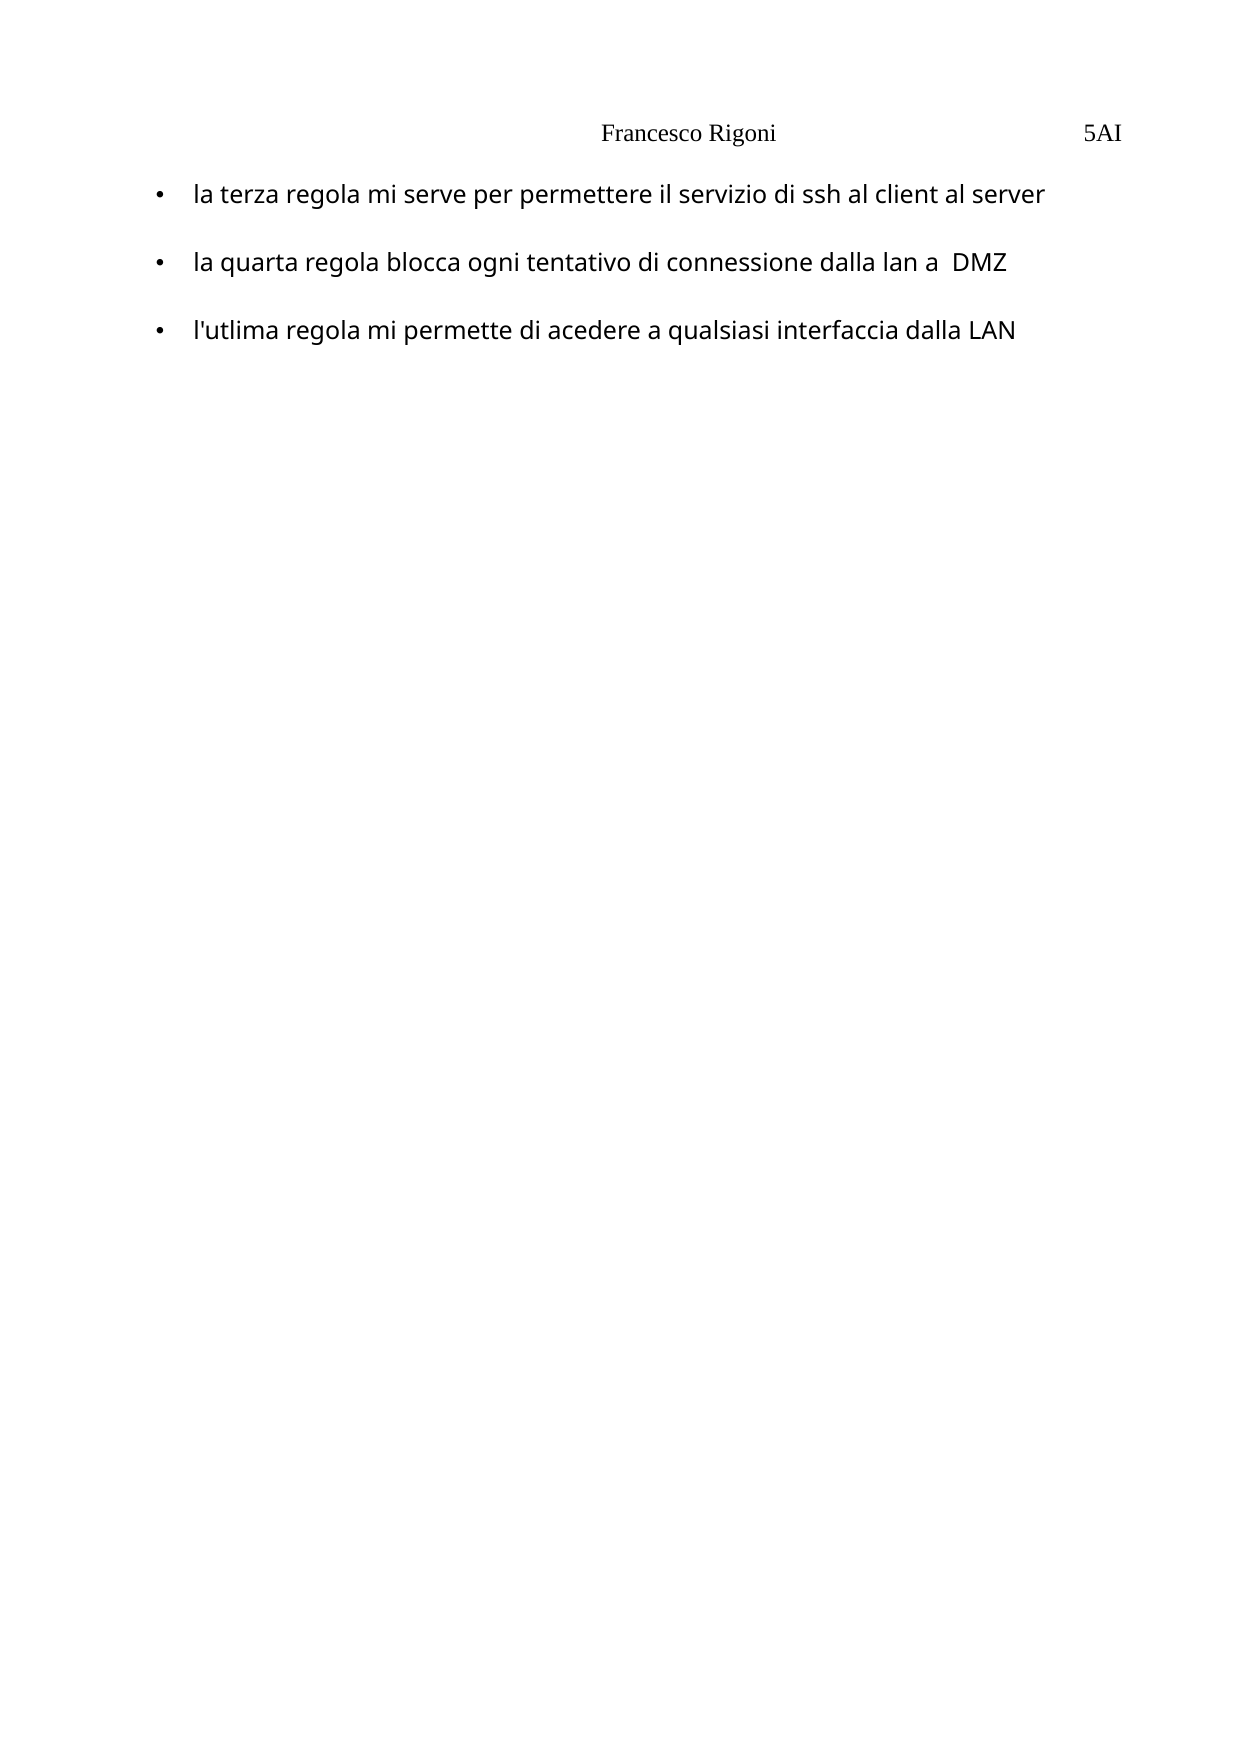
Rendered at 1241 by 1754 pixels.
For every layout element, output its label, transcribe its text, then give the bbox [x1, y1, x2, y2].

list la quarta regola blocca ogni tentativo di connessione dalla lan a DMZ [156, 244, 1122, 313]
list l'utlima regola mi permette di acedere a qualsiasi interfaccia dalla LAN [156, 313, 1122, 347]
list la terza regola mi serve per permettere il servizio di ssh al client al server [156, 176, 1122, 244]
